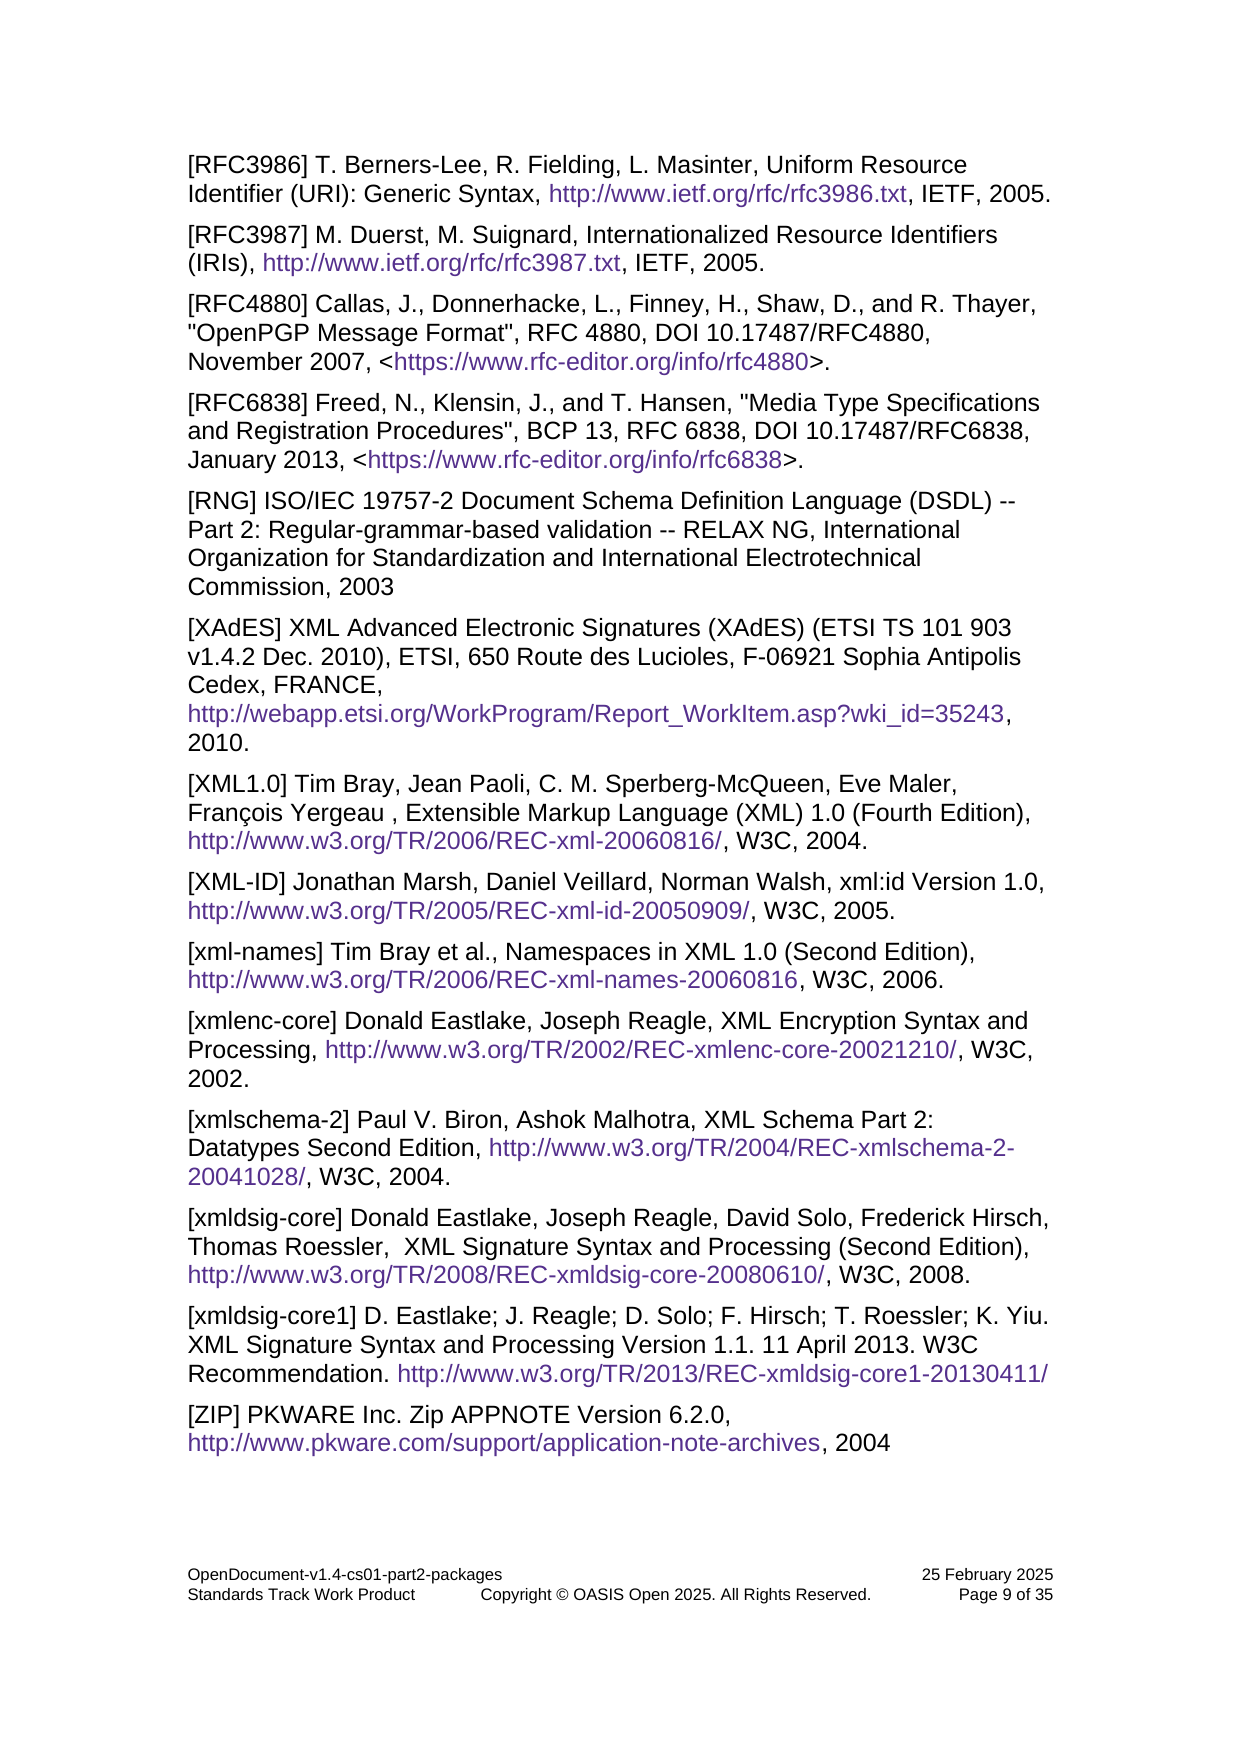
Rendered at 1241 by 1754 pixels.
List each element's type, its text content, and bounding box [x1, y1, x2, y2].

text [xmlenc-core] Donald Eastlake, Joseph Reagle, XML Encryption Syntax and Processing, http://www.w3.org/TR/2002/REC-xmlenc-core-20021210/, W3C, 2002. [187, 1006, 1053, 1092]
text [RFC3986] T. Berners-Lee, R. Fielding, L. Masinter, Uniform Resource Identifier (URI): Generic Syntax, http://www.ietf.org/rfc/rfc3986.txt, IETF, 2005. [187, 150, 1053, 207]
text [ZIP] PKWARE Inc. Zip APPNOTE Version 6.2.0, http://www.pkware.com/support/application-note-archives, 2004 [187, 1399, 1053, 1457]
text [RFC6838] Freed, N., Klensin, J., and T. Hansen, "Media Type Specifications and Registration Procedures", BCP 13, RFC 6838, DOI 10.17487/RFC6838, January 2013, <https://www.rfc-editor.org/info/rfc6838>. [187, 387, 1053, 474]
text [xmlschema-2] Paul V. Biron, Ashok Malhotra, XML Schema Part 2: Datatypes Second Edition, http://www.w3.org/TR/2004/REC-xmlschema-2-20041028/, W3C, 2004. [187, 1104, 1053, 1191]
text [RNG] ISO/IEC 19757-2 Document Schema Definition Language (DSDL) -- Part 2: Regular-grammar-based validation -- RELAX NG, International Organization for Standardization and International Electrotechnical Commission, 2003 [187, 486, 1053, 601]
text [xmldsig-core] Donald Eastlake, Joseph Reagle, David Solo, Frederick Hirsch, Thomas Roessler, XML Signature Syntax and Processing (Second Edition), http://www.w3.org/TR/2008/REC-xmldsig-core-20080610/, W3C, 2008. [187, 1203, 1053, 1289]
text [xml-names] Tim Bray et al., Namespaces in XML 1.0 (Second Edition), http://www.w3.org/TR/2006/REC-xml-names-20060816, W3C, 2006. [187, 937, 1053, 994]
text [XML1.0] Tim Bray, Jean Paoli, C. M. Sperberg-McQueen, Eve Maler, François Yergeau , Extensible Markup Language (XML) 1.0 (Fourth Edition), http://www.w3.org/TR/2006/REC-xml-20060816/, W3C, 2004. [187, 769, 1053, 855]
text [XML-ID] Jonathan Marsh, Daniel Veillard, Norman Walsh, xml:id Version 1.0, http://www.w3.org/TR/2005/REC-xml-id-20050909/, W3C, 2005. [187, 867, 1053, 924]
text [XAdES] XML Advanced Electronic Signatures (XAdES) (ETSI TS 101 903 v1.4.2 Dec. 2010), ETSI, 650 Route des Lucioles, F-06921 Sophia Antipolis Cedex, FRANCE, http://webapp.etsi.org/WorkProgram/Report_WorkItem.asp?wki_id=35243, 2010. [187, 613, 1053, 757]
text [xmldsig-core1] D. Eastlake; J. Reagle; D. Solo; F. Hirsch; T. Roessler; K. Yiu. XML Signature Syntax and Processing Version 1.1. 11 April 2013. W3C Recommendation. http://www.w3.org/TR/2013/REC-xmldsig-core1-20130411/ [187, 1301, 1053, 1387]
text [RFC3987] M. Duerst, M. Suignard, Internationalized Resource Identifiers (IRIs), http://www.ietf.org/rfc/rfc3987.txt, IETF, 2005. [187, 219, 1053, 277]
text [RFC4880] Callas, J., Donnerhacke, L., Finney, H., Shaw, D., and R. Thayer, "OpenPGP Message Format", RFC 4880, DOI 10.17487/RFC4880, November 2007, <https://www.rfc-editor.org/info/rfc4880>. [187, 289, 1053, 375]
